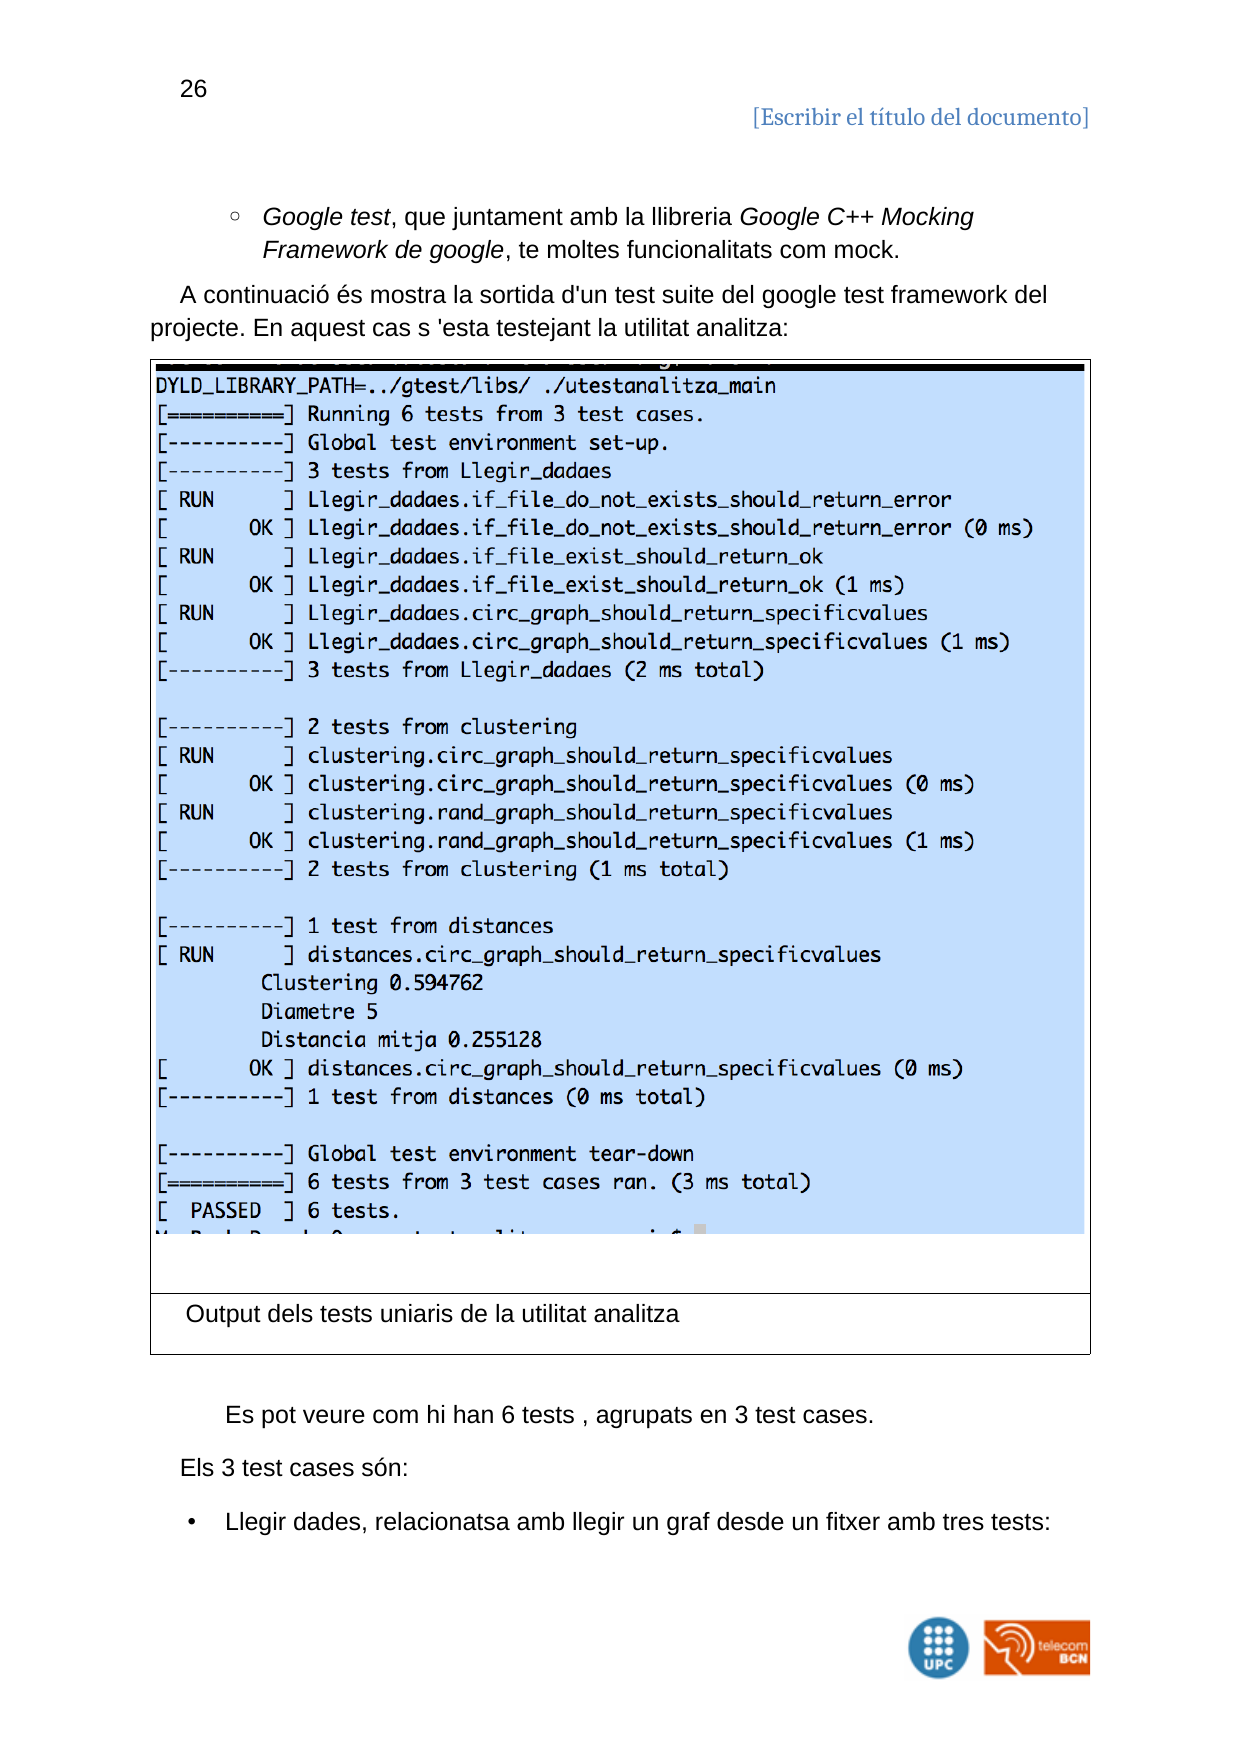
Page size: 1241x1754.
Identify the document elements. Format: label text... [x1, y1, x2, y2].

table_header [151, 360, 1090, 1293]
list Es pot veure com hi han 6 tests , agrupats en 3 test cases. [187, 1399, 1090, 1428]
text A continuació és mostra la sortida d'un test suite del google test framework del projecte. En aquest cas s 'esta testejant la utilitat analitza: [150, 280, 1090, 342]
table_cell Output dels tests uniaris de la utilitat analitza [151, 1294, 1090, 1354]
picture [155, 364, 1085, 1234]
picture [904, 1614, 1091, 1681]
text Els 3 test cases són: [150, 1453, 1090, 1482]
list Llegir dades, relacionatsa amb llegir un graf desde un fitxer amb tres tests: [187, 1507, 1090, 1536]
list Google test, que juntament amb la llibreria Google C++ Mocking Framework de google, te moltes funcionalitats com mock. [225, 202, 1090, 263]
